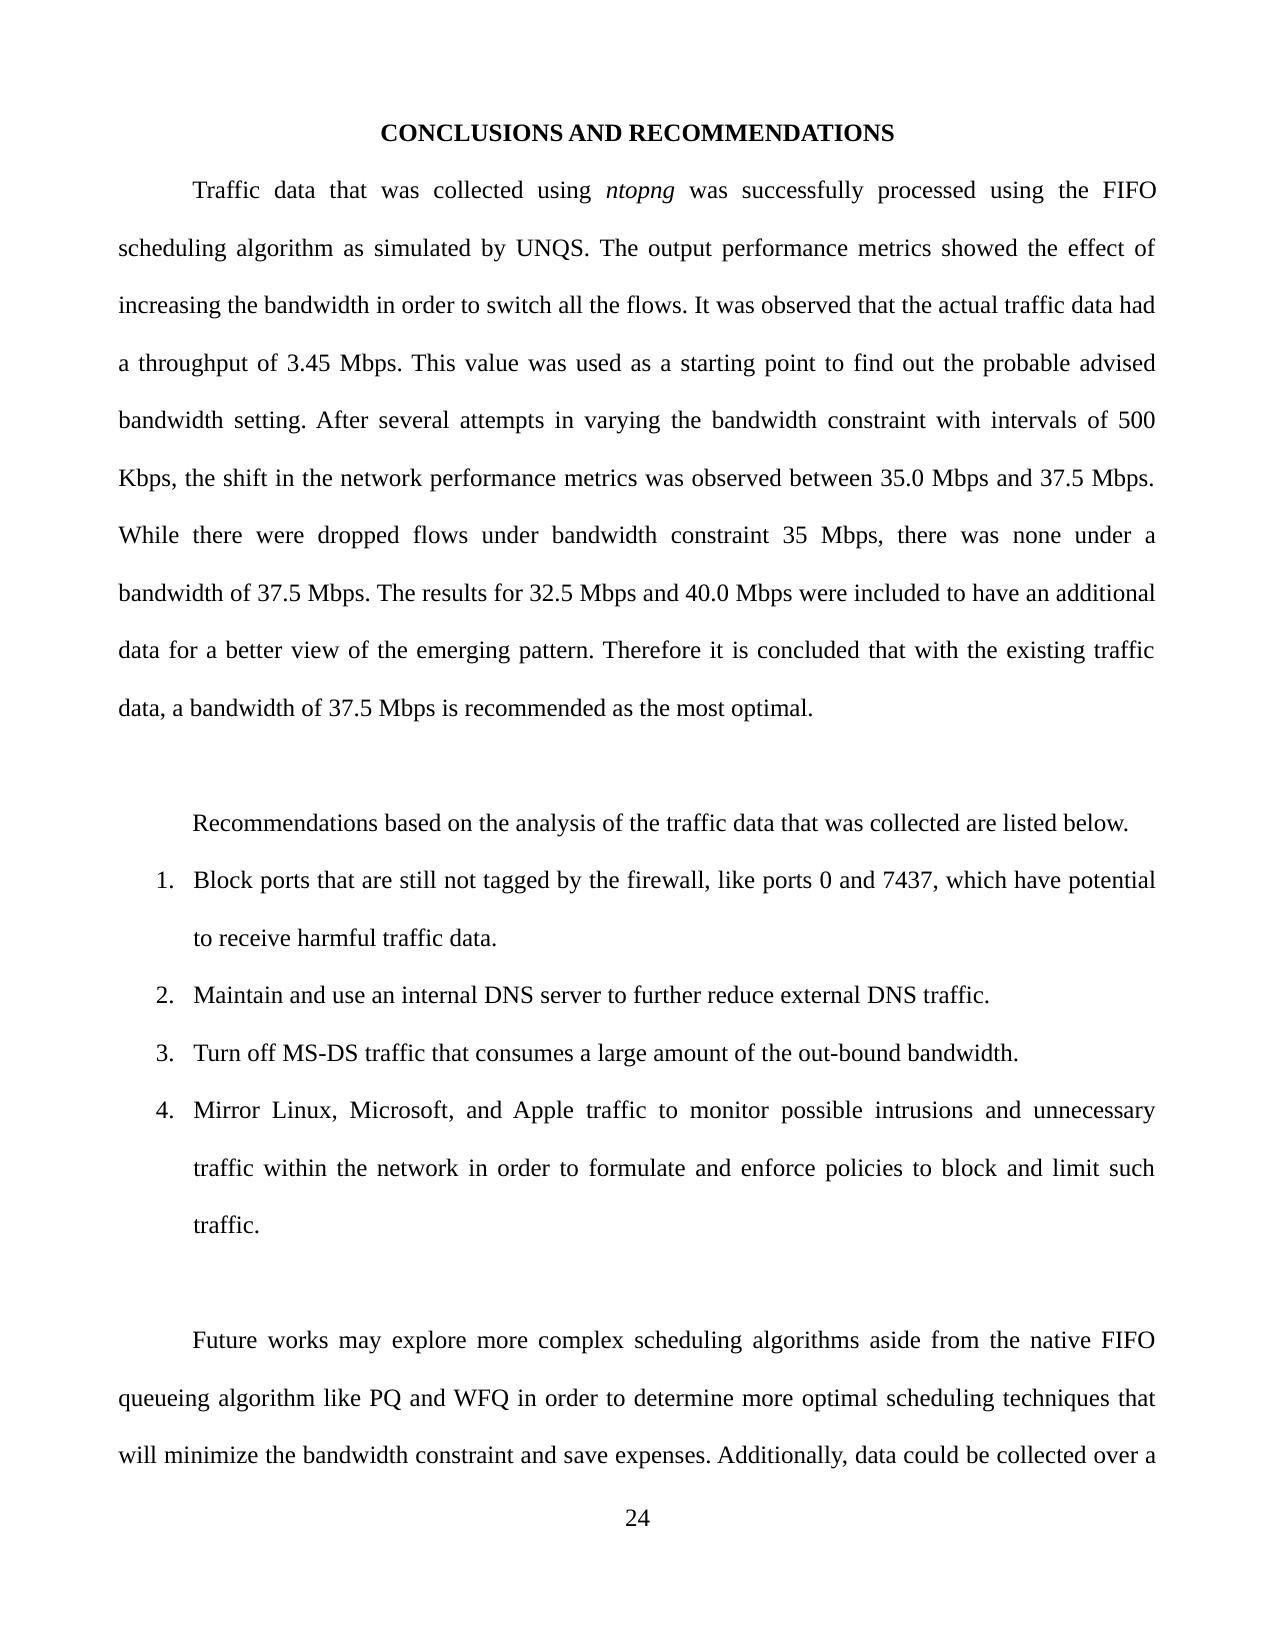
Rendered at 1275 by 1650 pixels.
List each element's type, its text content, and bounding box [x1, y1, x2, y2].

text Traffic data that was collected using ntopng was successfully processed using the FIFO scheduling algorithm as simulated by UNQS. The output performance metrics showed the effect of increasing the bandwidth in order to switch all the flows. It was observed that the actual traffic data had a throughput of 3.45 Mbps. This value was used as a starting point to find out the probable advised bandwidth setting. After several attempts in varying the bandwidth constraint with intervals of 500 Kbps, the shift in the network performance metrics was observed between 35.0 Mbps and 37.5 Mbps. While there were dropped flows under bandwidth constraint 35 Mbps, there was none under a bandwidth of 37.5 Mbps. The results for 32.5 Mbps and 40.0 Mbps were included to have an additional data for a better view of the emerging pattern. Therefore it is concluded that with the existing traffic data, a bandwidth of 37.5 Mbps is recommended as the most optimal. [118, 176, 1157, 722]
text Future works may explore more complex scheduling algorithms aside from the native FIFO queueing algorithm like PQ and WFQ in order to determine more optimal scheduling techniques that will minimize the bandwidth constraint and save expenses. Additionally, data could be collected over a [118, 1326, 1157, 1469]
list Mirror Linux, Microsoft, and Apple traffic to monitor possible intrusions and unnecessary traffic within the network in order to formulate and enforce policies to block and limit such traffic. [156, 1096, 1157, 1239]
text Recommendations based on the analysis of the traffic data that was collected are listed below. [118, 808, 1157, 837]
list Turn off MS-DS traffic that consumes a large amount of the out-bound bandwidth. [156, 1038, 1157, 1067]
list Block ports that are still not tagged by the firewall, like ports 0 and 7437, which have potential to receive harmful traffic data. [156, 866, 1157, 952]
list Maintain and use an internal DNS server to further reduce external DNS traffic. [156, 981, 1157, 1009]
text CONCLUSIONS AND RECOMMENDATIONS [118, 118, 1157, 147]
